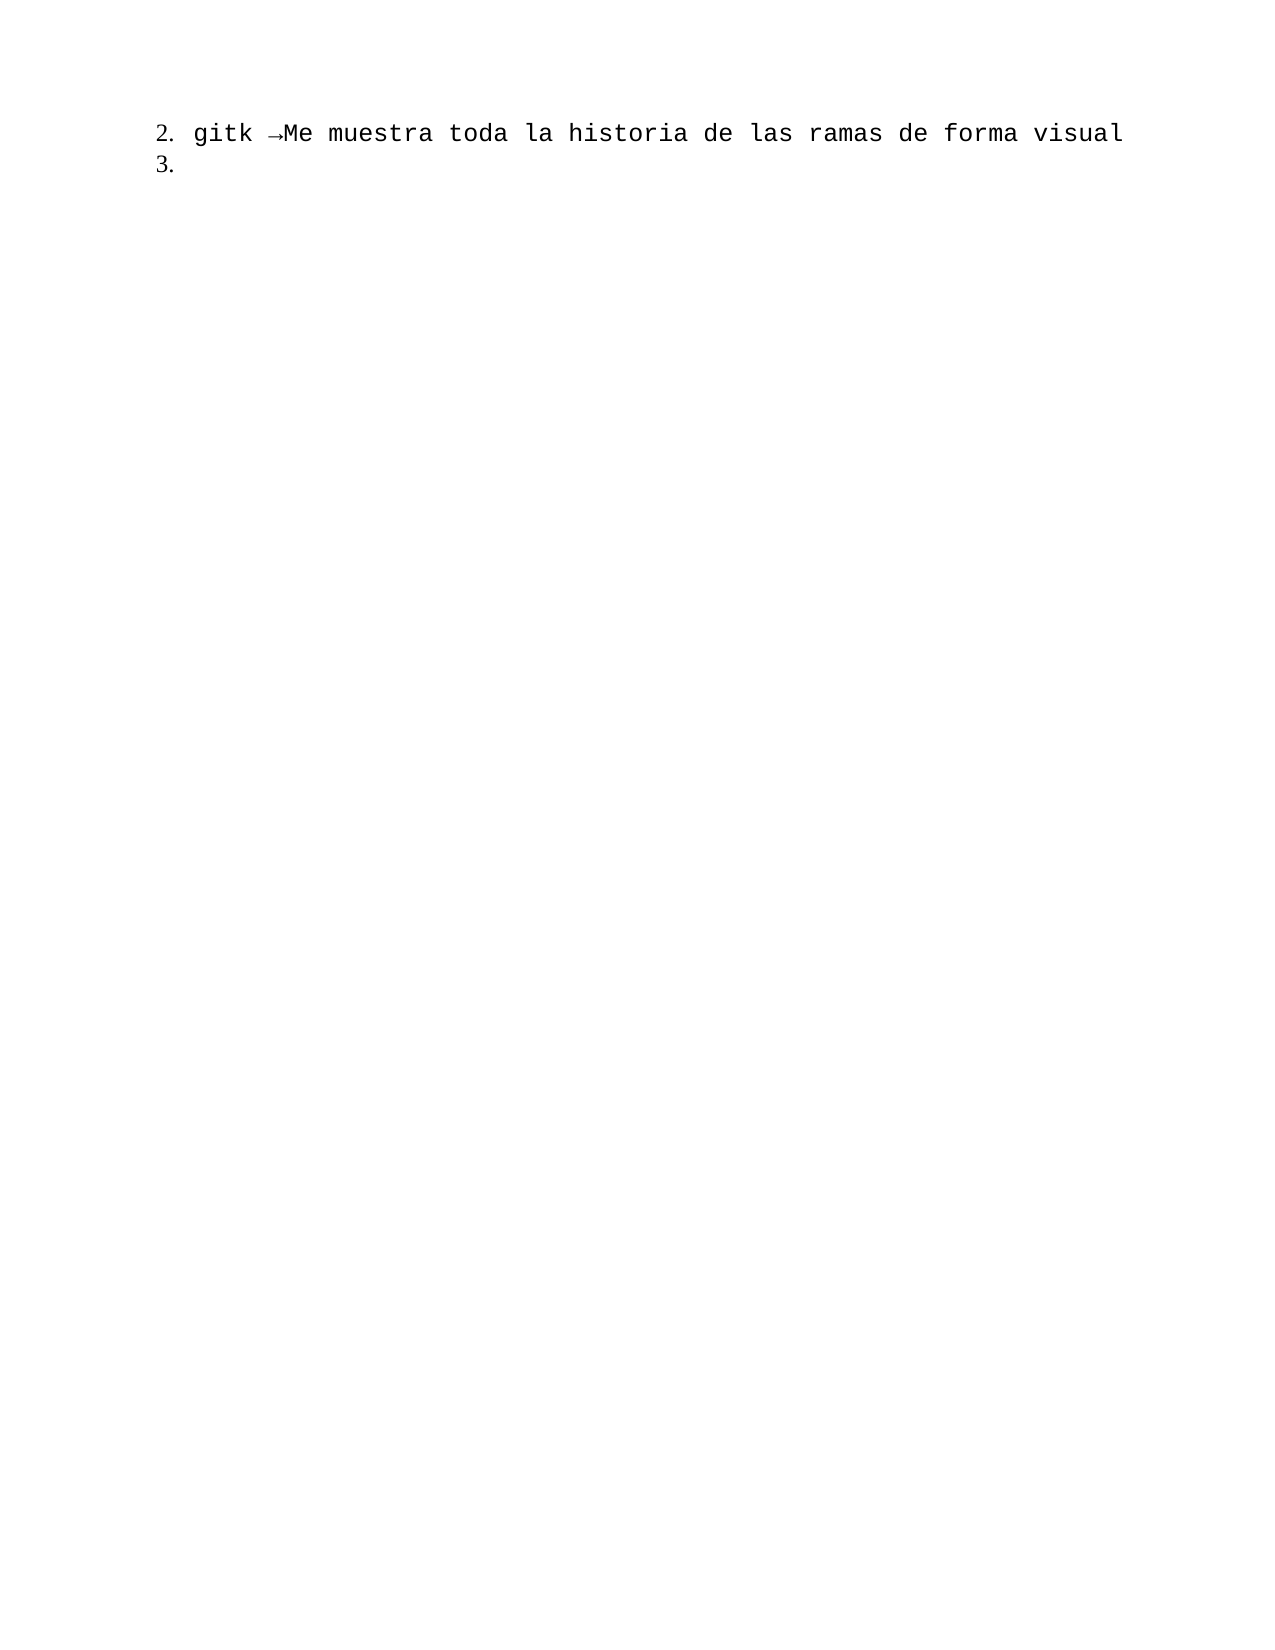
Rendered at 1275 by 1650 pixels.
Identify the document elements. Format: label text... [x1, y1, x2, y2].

list gitk →Me muestra toda la historia de las ramas de forma visual [156, 118, 1157, 149]
